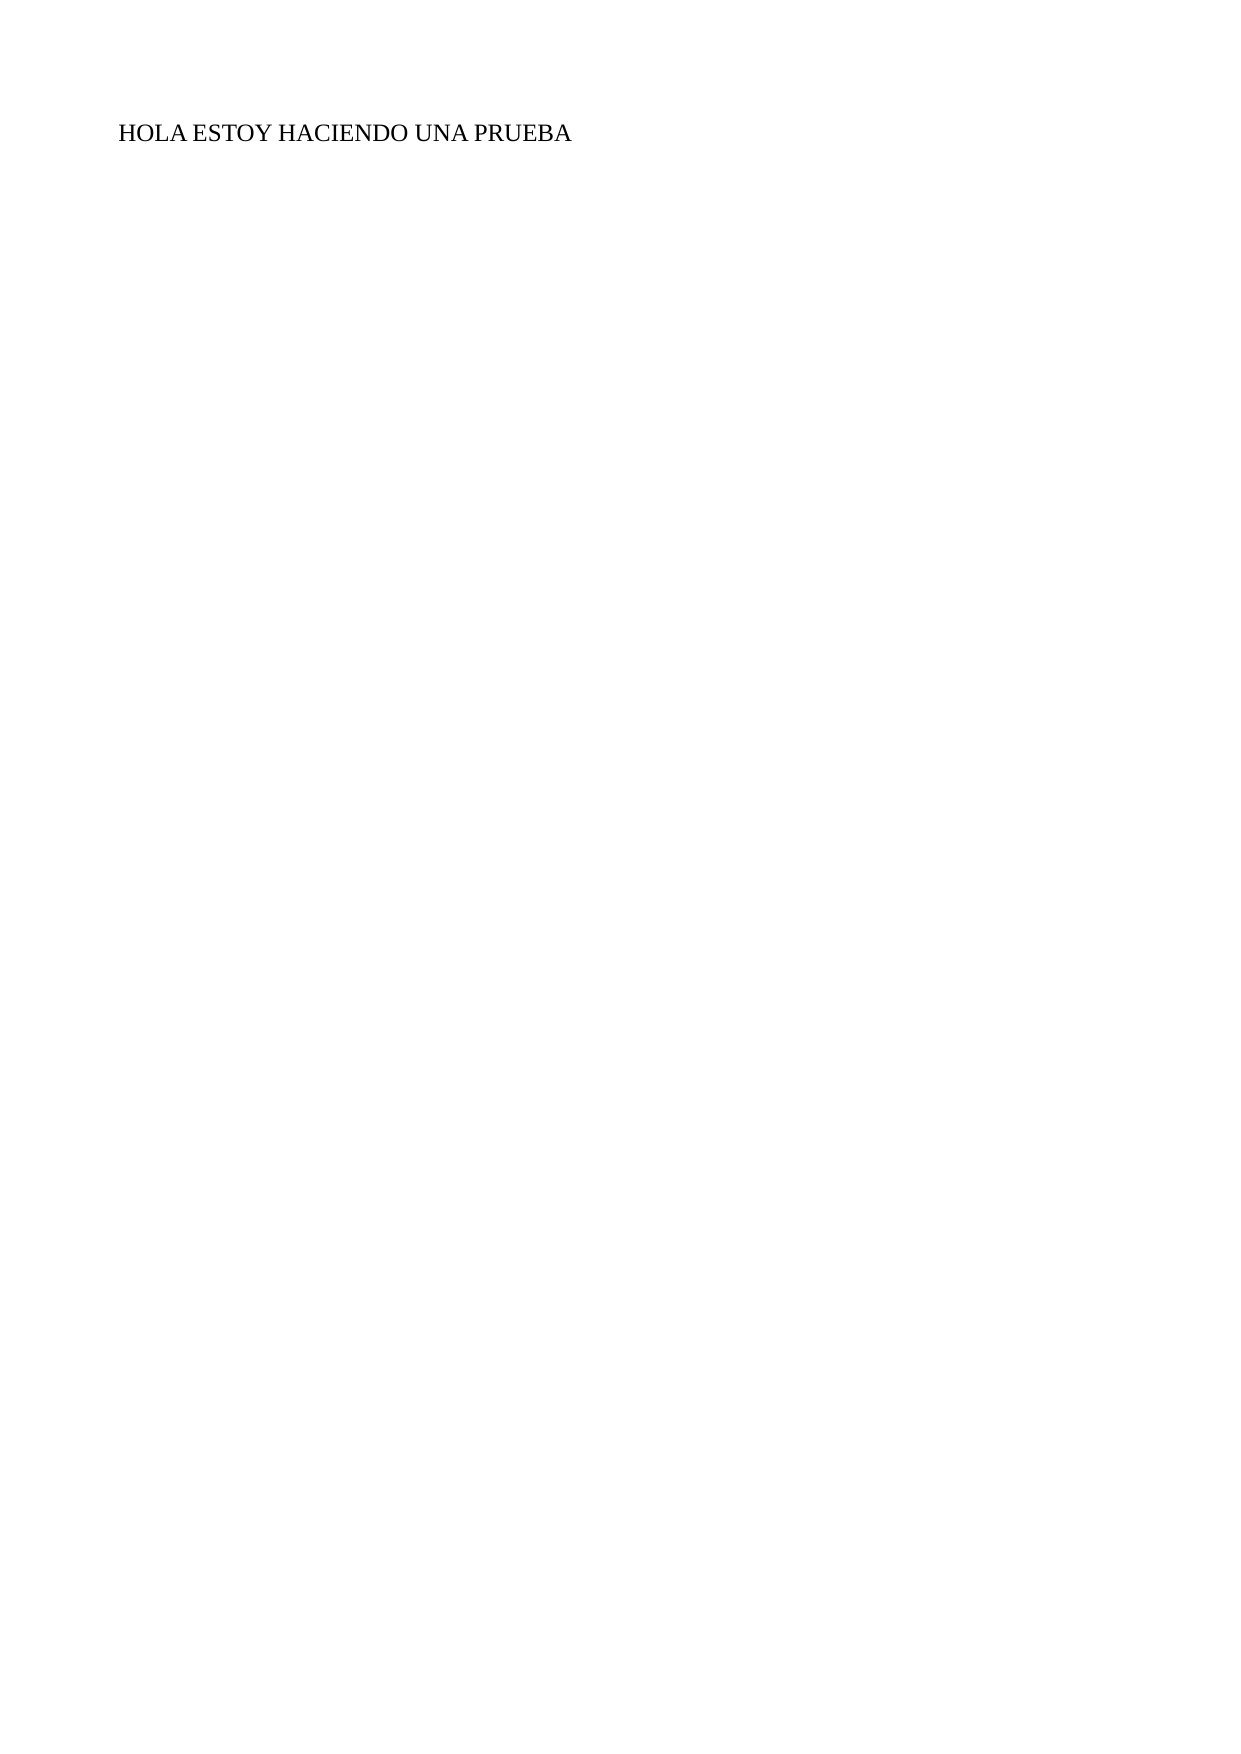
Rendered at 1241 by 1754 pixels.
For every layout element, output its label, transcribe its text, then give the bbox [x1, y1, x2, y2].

text HOLA ESTOY HACIENDO UNA PRUEBA [118, 118, 1122, 147]
